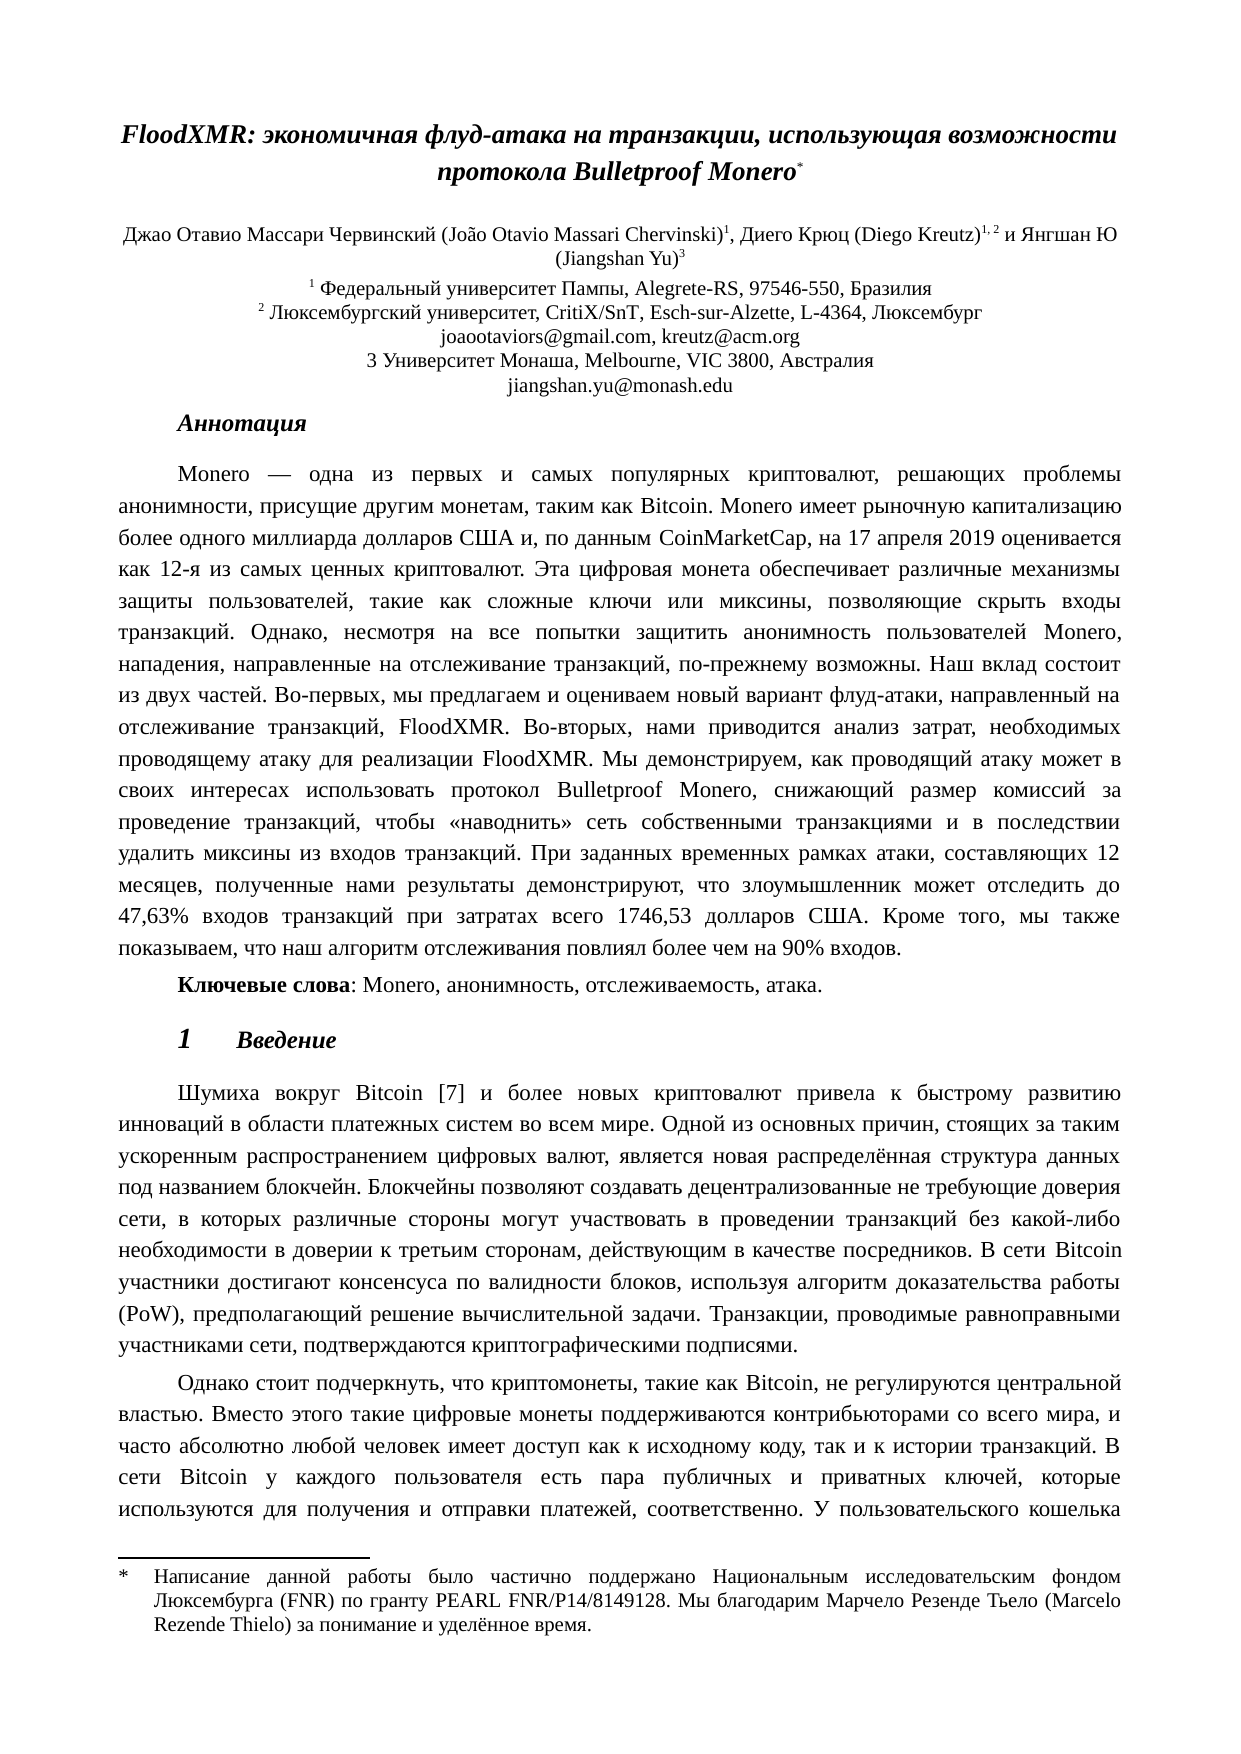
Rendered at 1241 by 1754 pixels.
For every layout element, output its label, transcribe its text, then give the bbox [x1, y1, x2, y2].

text 1 Федеральный университет Пампы, Alegrete-RS, 97546-550, Бразилия [118, 276, 1122, 300]
text Джао Отавио Массари Червинский (João Otavio Massari Chervinski)1, Диего Крюц (Diego Kreutz)1, 2 и Янгшан Ю (Jiangshan Yu)3 [118, 222, 1122, 270]
text Написание данной работы было частично поддержано Национальным исследовательским фондом Люксембурга (FNR) по гранту PEARL FNR/P14/8149128. Мы благодарим Марчело Резенде Тьело (Marcelo Rezende Thielo) за понимание и уделённое время. [118, 1564, 1122, 1636]
text 2 Люксембургский университет, CritiX/SnT, Esch-sur-Alzette, L-4364, Люксембург [118, 300, 1122, 324]
text Ключевые слова: Monero, анонимность, отслеживаемость, атака. [118, 971, 1122, 998]
text Шумиха вокруг Bitcoin [7] и более новых криптовалют привела к быстрому развитию инноваций в области платежных систем во всем мире. Одной из основных причин, стоящих за таким ускоренным распространением цифровых валют, является новая распределённая структура данных под названием блокчейн. Блокчейны позволяют создавать децентрализованные не требующие доверия сети, в которых различные стороны могут участвовать в проведении транзакций без какой-либо необходимости в доверии к третьим сторонам, действующим в качестве посредников. В сети Bitcoin участники достигают консенсуса по валидности блоков, используя алгоритм доказательства работы (PoW), предполагающий решение вычислительной задачи. Транзакции, проводимые равноправными участниками сети, подтверждаются криптографическими подписями. [118, 1079, 1122, 1357]
text Аннотация [118, 408, 1122, 437]
text FloodXMR: экономичная флуд-атака на транзакции, использующая возможности протокола Bulletproof Monero [118, 118, 1122, 187]
list Введение [177, 1021, 1122, 1054]
text 3 Университет Монаша, Melbourne, VIC 3800, Австралия [118, 348, 1122, 372]
text Monero — одна из первых и самых популярных криптовалют, решающих проблемы анонимности, присущие другим монетам, таким как Bitcoin. Monero имеет рыночную капитализацию более одного миллиарда долларов США и, по данным CoinMarketCap, на 17 апреля 2019 оценивается как 12-я из самых ценных криптовалют. Эта цифровая монета обеспечивает различные механизмы защиты пользователей, такие как сложные ключи или миксины, позволяющие скрыть входы транзакций. Однако, несмотря на все попытки защитить анонимность пользователей Monero, нападения, направленные на отслеживание транзакций, по-прежнему возможны. Наш вклад состоит из двух частей. Во-первых, мы предлагаем и оцениваем новый вариант флуд-атаки, направленный на отслеживание транзакций, FloodXMR. Во-вторых, нами приводится анализ затрат, необходимых проводящему атаку для реализации FloodXMR. Мы демонстрируем, как проводящий атаку может в своих интересах использовать протокол Bulletproof Monero, снижающий размер комиссий за проведение транзакций, чтобы «наводнить» сеть собственными транзакциями и в последствии удалить миксины из входов транзакций. При заданных временных рамках атаки, составляющих 12 месяцев, полученные нами результаты демонстрируют, что злоумышленник может отследить до 47,63% входов транзакций при затратах всего 1746,53 долларов США. Кроме того, мы также показываем, что наш алгоритм отслеживания повлиял более чем на 90% входов. [118, 461, 1122, 960]
text joaootaviors@gmail.com, kreutz@acm.org [118, 324, 1122, 348]
text jiangshan.yu@monash.edu [118, 372, 1122, 397]
text Однако стоит подчеркнуть, что криптомонеты, такие как Bitcoin, не регулируются центральной властью. Вместо этого такие цифровые монеты поддерживаются контрибьюторами со всего мира, и часто абсолютно любой человек имеет доступ как к исходному коду, так и к истории транзакций. В сети Bitcoin у каждого пользователя есть пара публичных и приватных ключей, которые используются для получения и отправки платежей, соответственно. У пользовательского кошелька [118, 1369, 1122, 1521]
